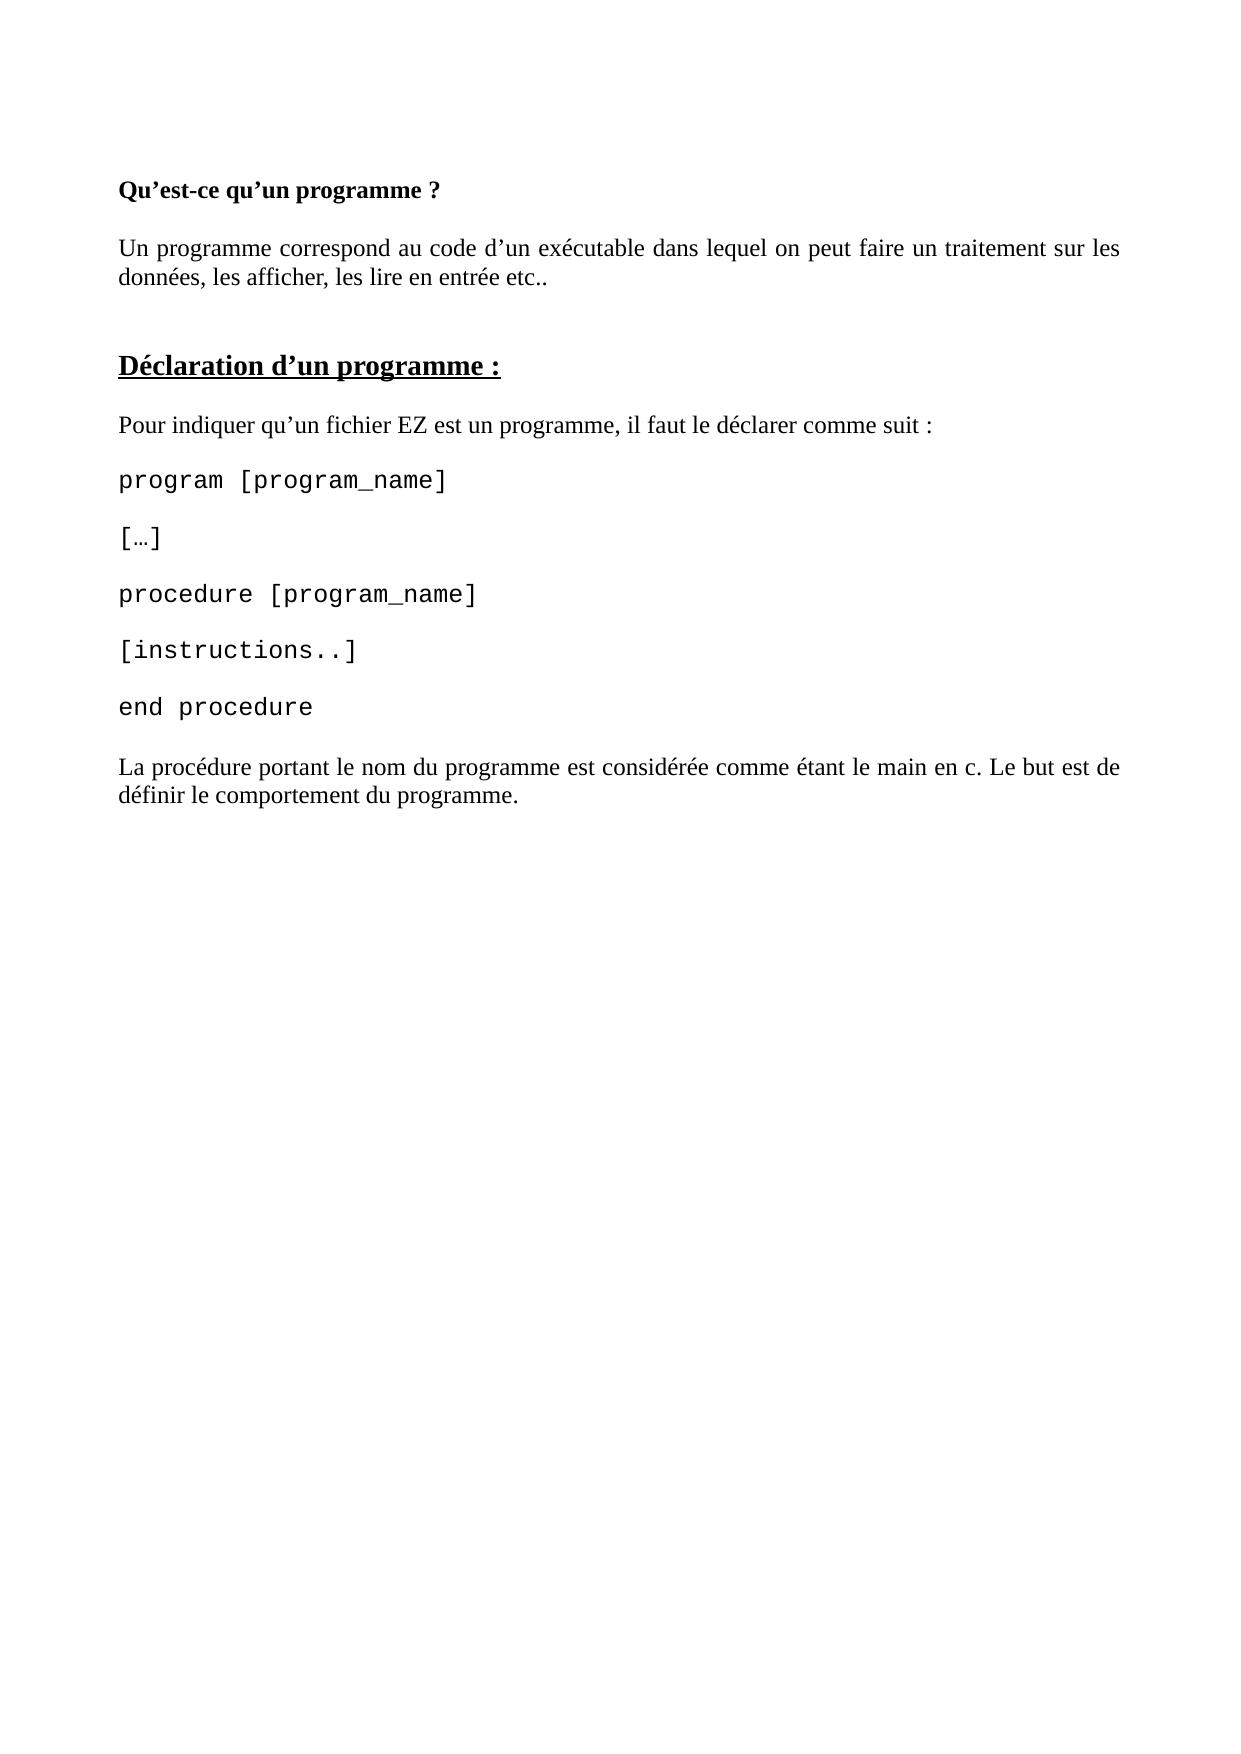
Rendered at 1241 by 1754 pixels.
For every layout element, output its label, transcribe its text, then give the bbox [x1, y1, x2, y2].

text […] [118, 524, 1122, 553]
text Un programme correspond au code d’un exécutable dans lequel on peut faire un traitement sur les données, les afficher, les lire en entrée etc.. [118, 233, 1122, 291]
text procedure [program_name] [118, 581, 1122, 609]
text [instructions..] [118, 638, 1122, 666]
text La procédure portant le nom du programme est considérée comme étant le main en c. Le but est de définir le comportement du programme. [118, 752, 1122, 809]
text Déclaration d’un programme : [118, 348, 1122, 382]
text Pour indiquer qu’un fichier EZ est un programme, il faut le déclarer comme suit : [118, 410, 1122, 439]
text end procedure [118, 694, 1122, 723]
text Qu’est-ce qu’un programme ? [118, 176, 1122, 204]
text program [program_name] [118, 468, 1122, 496]
